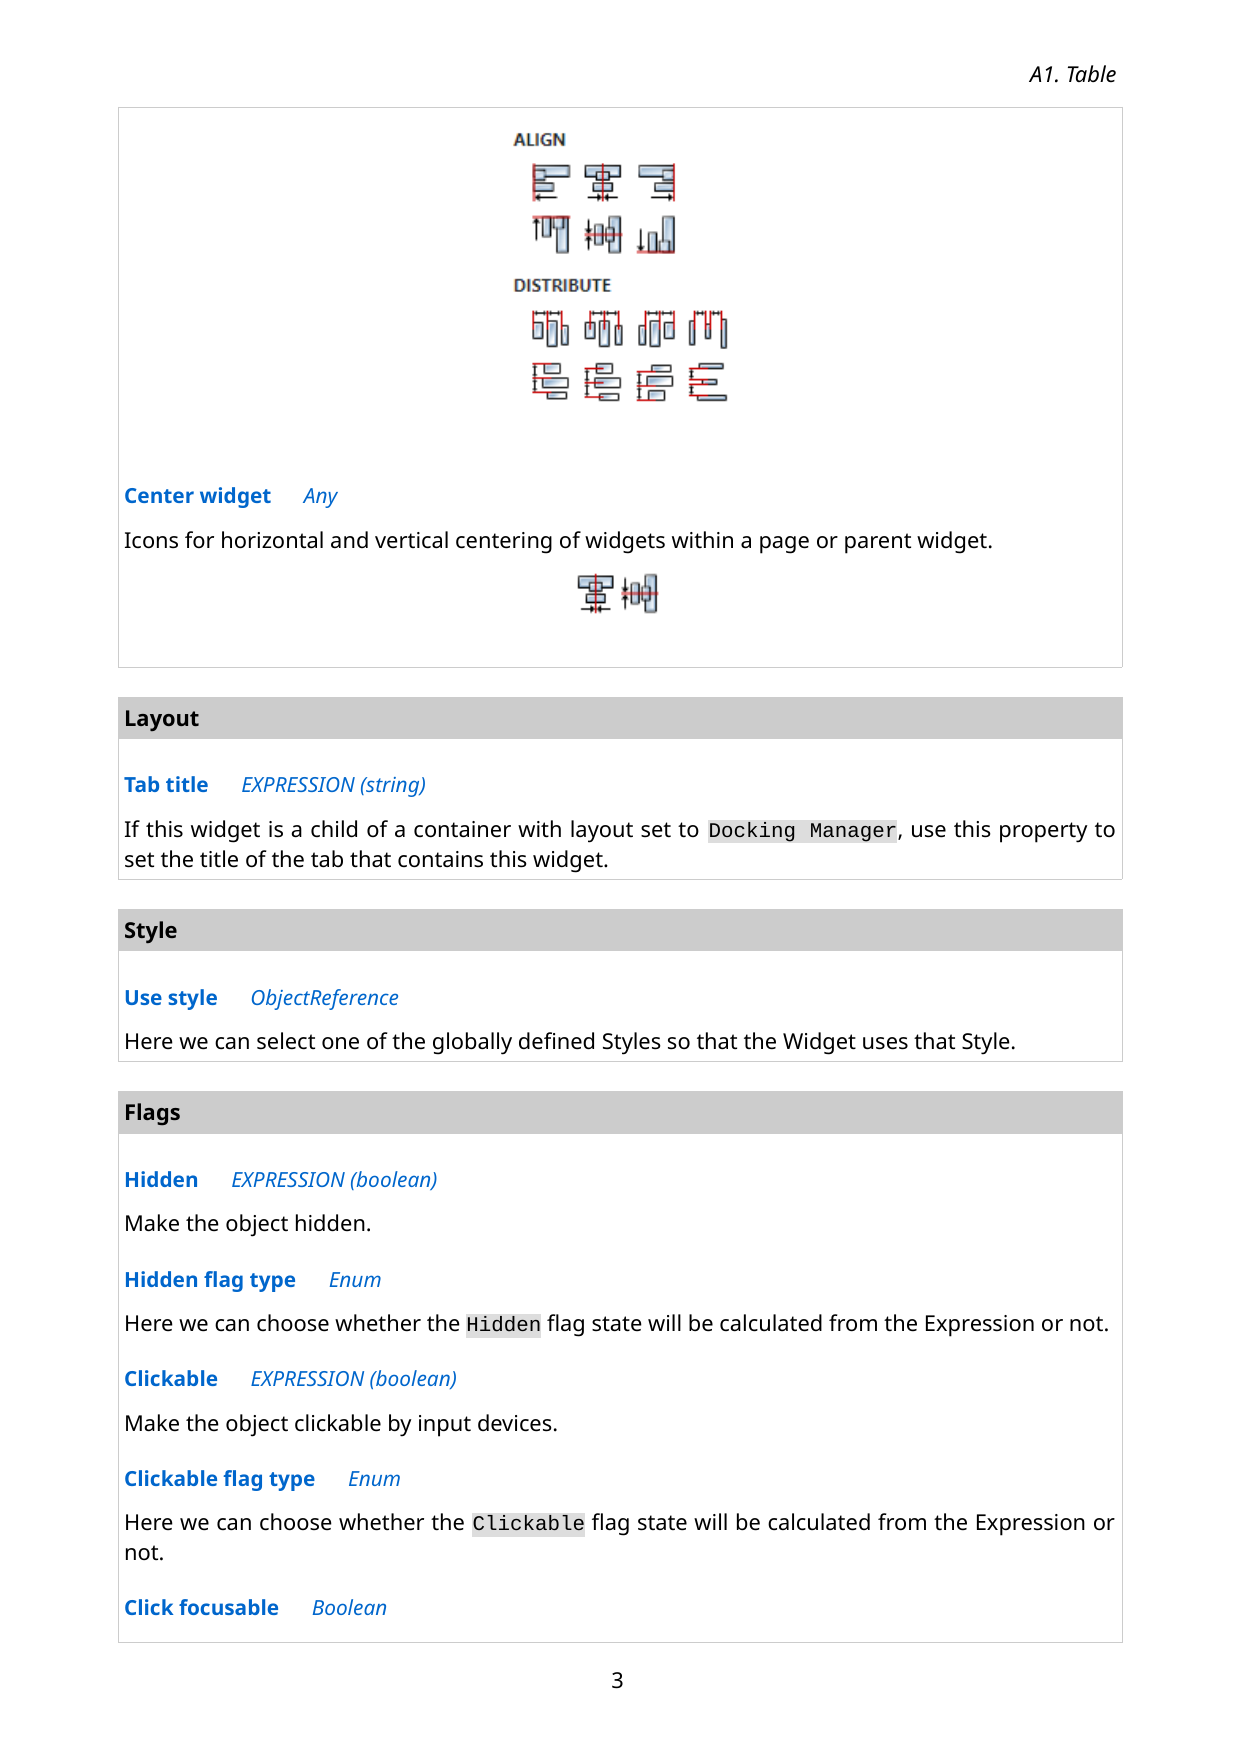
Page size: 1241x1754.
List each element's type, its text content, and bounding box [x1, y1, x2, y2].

picture [490, 124, 750, 414]
table_header Layout [119, 698, 1122, 738]
table_cell [119, 620, 1122, 667]
table_cell Use style ObjectReference Here we can select one of the globally defined Styles so that the Widget uses that Style. [119, 951, 1122, 1061]
table_cell [119, 108, 1122, 413]
table_cell Tab title EXPRESSION (string) If this widget is a child of a container with layout set to Docking Manager, use this property to set the title of the tab that contains this widget. [119, 739, 1122, 879]
picture [572, 566, 668, 620]
table_header Style [119, 910, 1122, 950]
table_cell Center widget Any Icons for horizontal and vertical centering of widgets within a page or parent widget. [119, 414, 1122, 619]
table_header Flags [119, 1092, 1122, 1133]
table_cell Hidden EXPRESSION (boolean) Make the object hidden. Hidden flag type Enum Here we can choose whether the Hidden flag state will be calculated from the Expression or not. Clickable EXPRESSION (boolean) Make the object clickable by input devices. Clickable flag type Enum Here we can choose whether the Clickable flag state will be calculated from the Expression or not. Click focusable Boolean [119, 1134, 1122, 1642]
